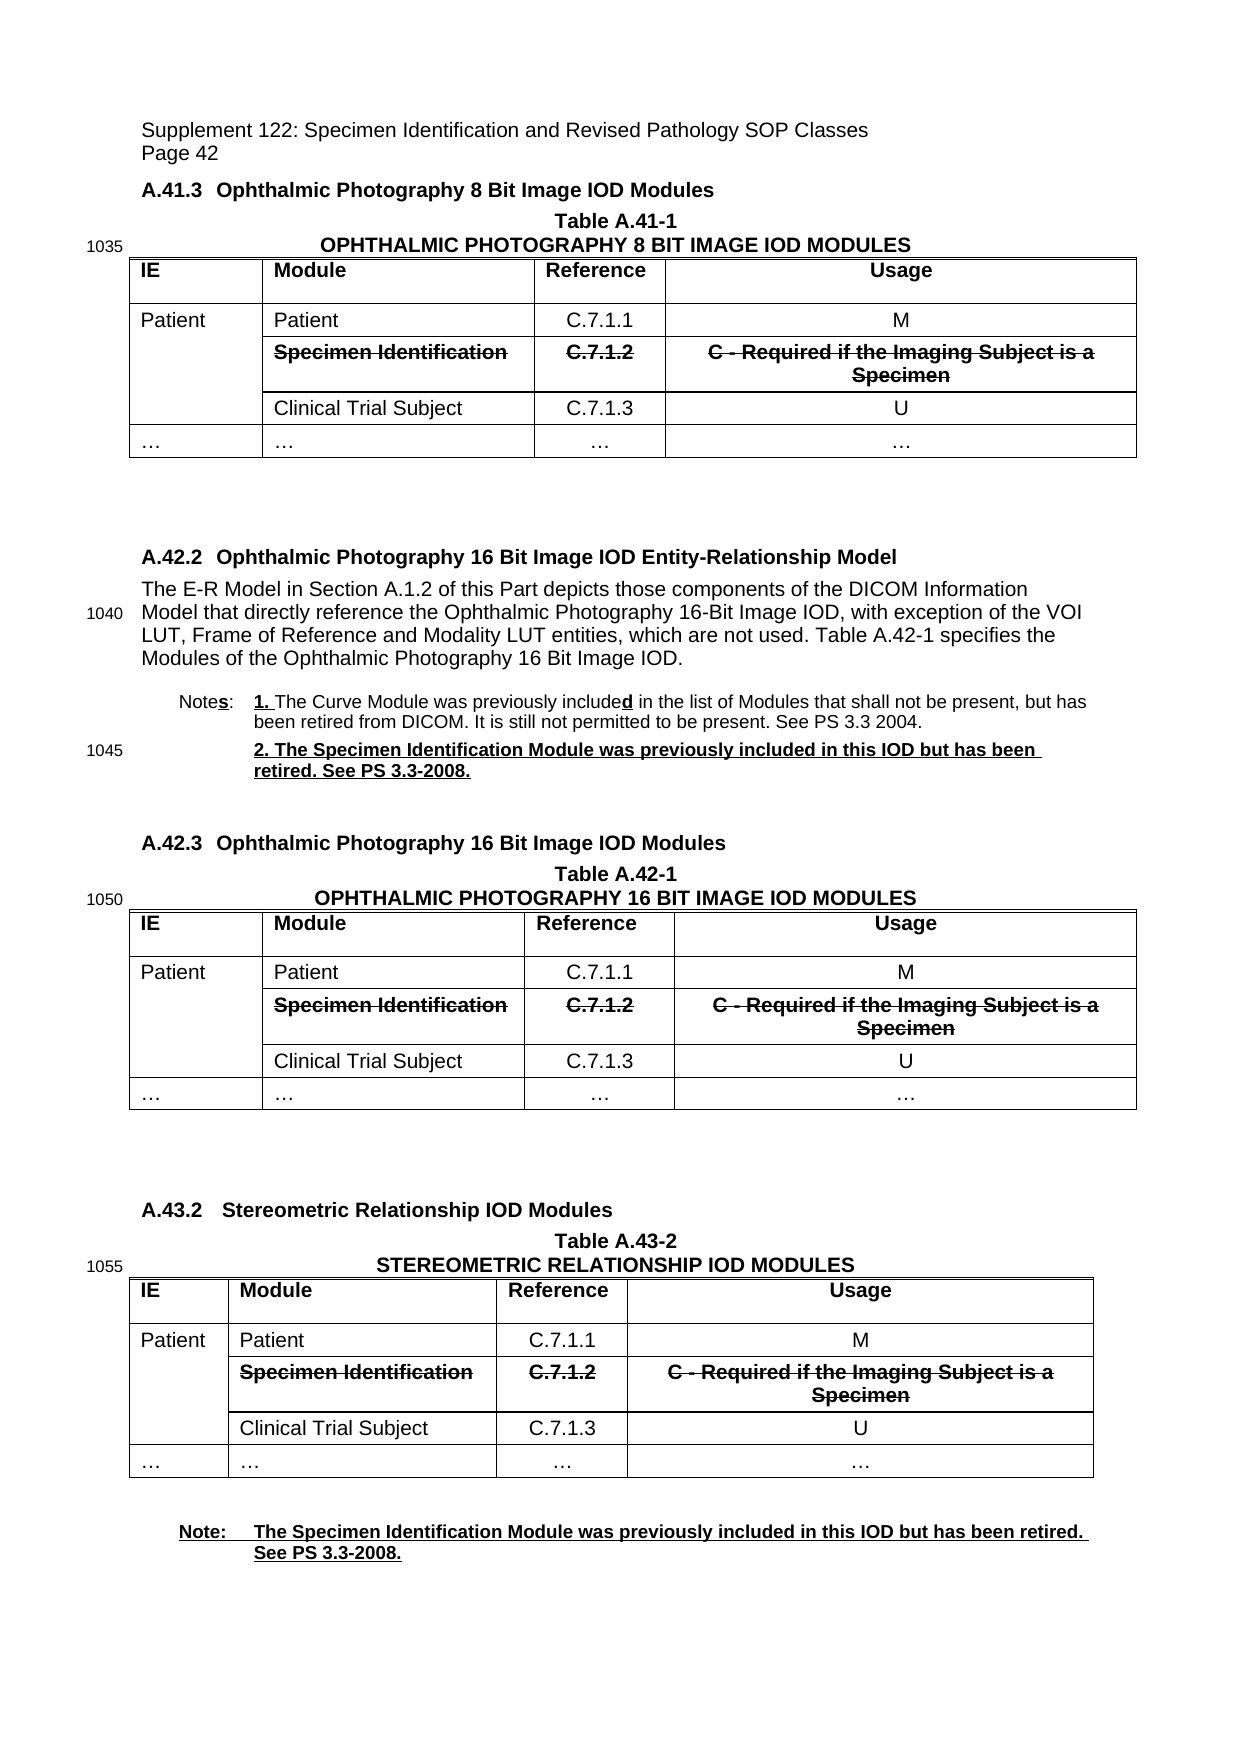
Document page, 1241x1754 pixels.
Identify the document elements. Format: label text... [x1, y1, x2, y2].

subtitle A.42.2 Ophthalmic Photography 16 Bit Image IOD Entity-Relationship Model [141, 546, 1090, 569]
table_cell … [130, 1078, 262, 1109]
table_cell C.7.1.3 [525, 1045, 674, 1077]
table_cell [130, 1411, 228, 1444]
table_cell Patient [263, 304, 534, 336]
table_cell Patient [130, 957, 262, 988]
table_cell M [675, 957, 1136, 988]
table_cell Clinical Trial Subject [229, 1413, 496, 1444]
table_header IE [130, 260, 262, 303]
table_cell … [263, 1078, 524, 1109]
table_cell Patient [229, 1324, 496, 1356]
table_cell [130, 1356, 228, 1411]
table_cell C.7.1.1 [497, 1324, 627, 1356]
table_header Module [263, 913, 524, 956]
table_cell C - Required if the Imaging Subject is a Specimen [675, 989, 1136, 1044]
table_cell C.7.1.3 [535, 393, 665, 424]
subtitle A.42.3 Ophthalmic Photography 16 Bit Image IOD Modules [141, 831, 1090, 854]
table_cell … [497, 1445, 627, 1477]
subtitle A.43.2 Stereometric Relationship IOD Modules [141, 1198, 1090, 1222]
table_header Reference [535, 260, 665, 303]
table_header IE [130, 913, 262, 956]
table_header Module [229, 1280, 496, 1323]
text Notes: 1. The Curve Module was previously included in the list of Modules that shall not be present, but has been retired from DICOM. It is still not permitted to be present. See PS 3.3 2004. [178, 691, 1090, 733]
table_cell … [263, 425, 534, 457]
table_header Usage [666, 260, 1136, 303]
subtitle A.41.3 Ophthalmic Photography 8 Bit Image IOD Modules [141, 178, 1090, 202]
table_cell U [666, 393, 1136, 424]
table_cell … [229, 1445, 496, 1477]
table_cell U [628, 1413, 1093, 1444]
table_header IE [130, 1280, 228, 1323]
table_cell Clinical Trial Subject [263, 393, 534, 424]
table_cell C.7.1.3 [497, 1413, 627, 1444]
table_cell Specimen Identification [263, 989, 524, 1044]
title Table A.42-1 OPHTHALMIC PHOTOGRAPHY 16 BIT IMAGE IOD MODULES [141, 863, 1090, 909]
table_cell Patient [263, 957, 524, 988]
title Table A.43-2 STEREOMETRIC RELATIONSHIP IOD MODULES [141, 1230, 1090, 1277]
text Note: The Specimen Identification Module was previously included in this IOD but has been retired. See PS 3.3-2008. [178, 1522, 1091, 1563]
table_cell … [525, 1078, 674, 1109]
table_cell … [675, 1078, 1136, 1109]
table_cell Patient [130, 304, 262, 336]
table_cell Specimen Identification [263, 337, 534, 391]
table_cell C.7.1.1 [525, 957, 674, 988]
table_cell … [535, 425, 665, 457]
table_cell [130, 988, 262, 1044]
table_header Module [263, 260, 534, 303]
table_header Usage [675, 913, 1136, 956]
table_header Reference [525, 913, 674, 956]
text The E-R Model in Section A.1.2 of this Part depicts those components of the DICOM Information Model that directly reference the Ophthalmic Photography 16-Bit Image IOD, with exception of the VOI LUT, Frame of Reference and Modality LUT entities, which are not used. Table A.42-1 specifies the Modules of the Ophthalmic Photography 16 Bit Image IOD. [141, 577, 1090, 670]
table_header Usage [628, 1280, 1093, 1323]
table_cell [130, 391, 262, 424]
table_cell … [130, 425, 262, 457]
table_cell … [628, 1445, 1093, 1477]
table_cell Patient [130, 1324, 228, 1356]
table_cell C - Required if the Imaging Subject is a Specimen [666, 337, 1136, 391]
table_cell U [675, 1045, 1136, 1077]
table_cell M [628, 1324, 1093, 1356]
table_cell Clinical Trial Subject [263, 1045, 524, 1077]
table_cell Specimen Identification [229, 1357, 496, 1411]
table_cell C - Required if the Imaging Subject is a Specimen [628, 1357, 1093, 1411]
title Table A.41-1 OPHTHALMIC PHOTOGRAPHY 8 BIT IMAGE IOD MODULES [141, 210, 1090, 257]
table_cell … [666, 425, 1136, 457]
table_header Reference [497, 1280, 627, 1323]
table_cell [130, 336, 262, 391]
table_cell [130, 1044, 262, 1077]
table_cell M [666, 304, 1136, 336]
text 2. The Specimen Identification Module was previously included in this IOD but has been retired. See PS 3.3-2008. [178, 739, 1090, 781]
table_cell C.7.1.2 [535, 337, 665, 391]
table_cell C.7.1.1 [535, 304, 665, 336]
table_cell C.7.1.2 [525, 989, 674, 1044]
table_cell C.7.1.2 [497, 1357, 627, 1411]
table_cell … [130, 1445, 228, 1477]
